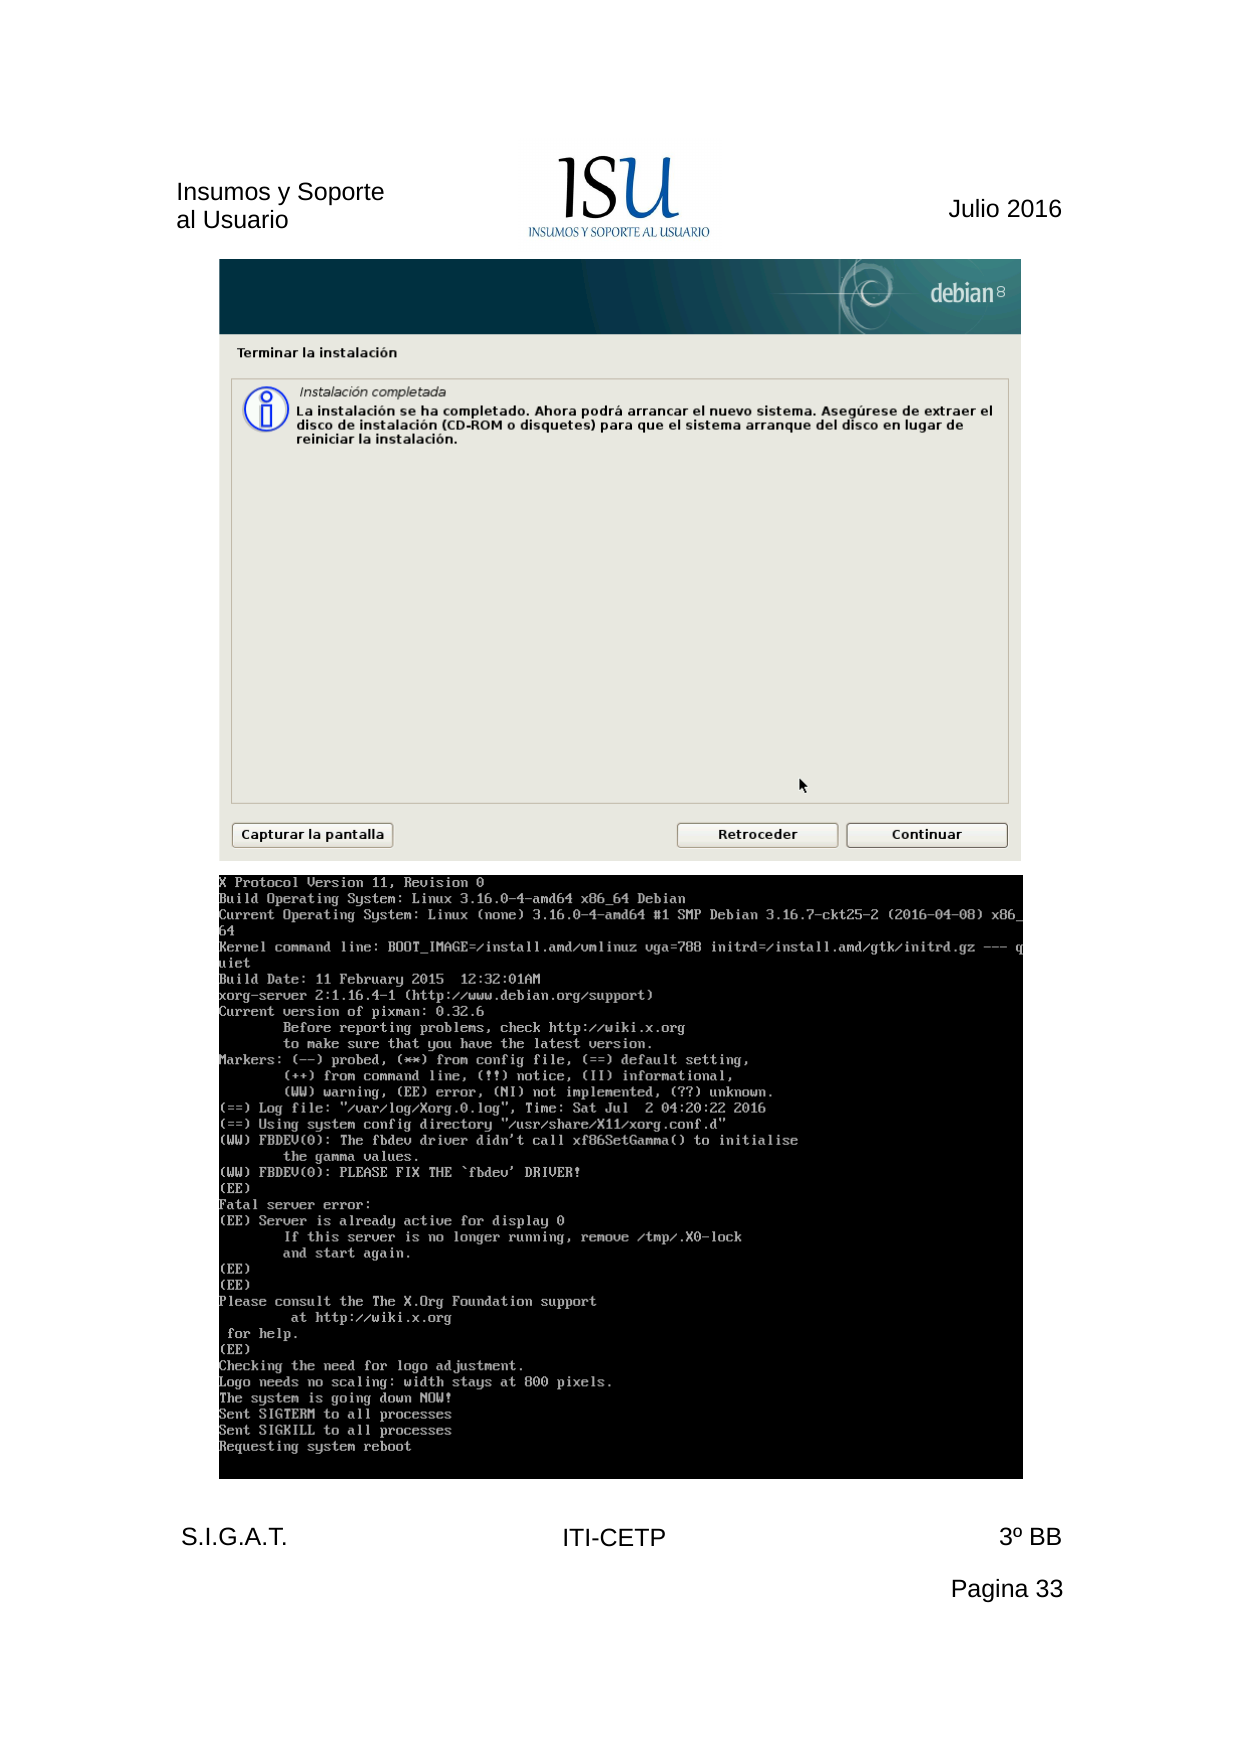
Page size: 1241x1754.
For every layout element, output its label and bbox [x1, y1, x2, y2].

picture [219, 259, 1021, 861]
picture [219, 875, 1023, 1479]
picture [517, 138, 723, 252]
